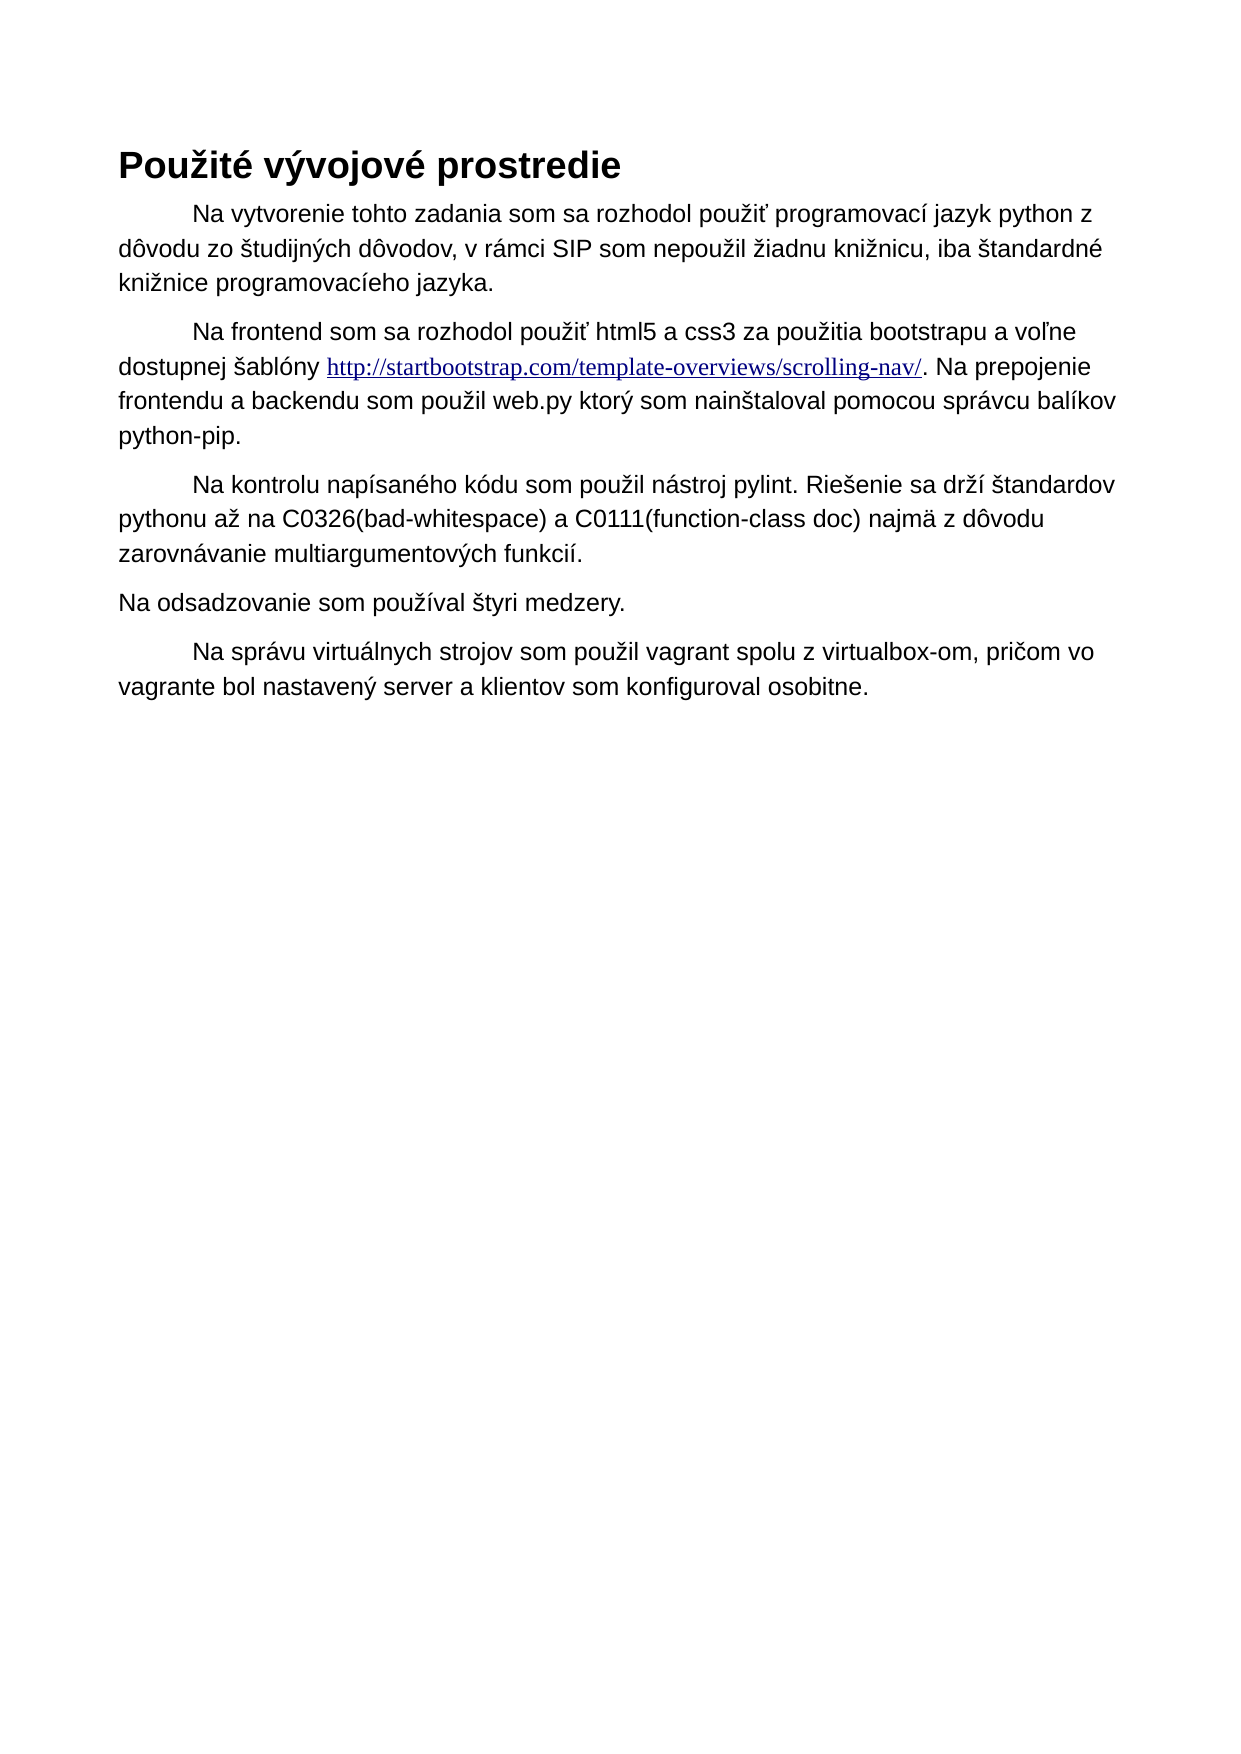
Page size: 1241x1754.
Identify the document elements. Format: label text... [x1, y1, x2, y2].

text Na odsadzovanie som používal štyri medzery. [118, 588, 1122, 617]
text Na kontrolu napísaného kódu som použil nástroj pylint. Riešenie sa drží štandardov pythonu až na C0326(bad-whitespace) a C0111(function-class doc) najmä z dôvodu zarovnávanie multiargumentových funkcií. [118, 470, 1122, 568]
text Na vytvorenie tohto zadania som sa rozhodol použiť programovací jazyk python z dôvodu zo študijných dôvodov, v rámci SIP som nepoužil žiadnu knižnicu, iba štandardné knižnice programovacíeho jazyka. [118, 199, 1122, 297]
subtitle Použité vývojové prostredie [118, 143, 1122, 187]
text Na správu virtuálnych strojov som použil vagrant spolu z virtualbox-om, pričom vo vagrante bol nastavený server a klientov som konfiguroval osobitne. [118, 637, 1122, 700]
text Na frontend som sa rozhodol použiť html5 a css3 za použitia bootstrapu a voľne dostupnej šablóny http://startbootstrap.com/template-overviews/scrolling-nav/. Na prepojenie frontendu a backendu som použil web.py ktorý som nainštaloval pomocou správcu balíkov python-pip. [118, 317, 1122, 449]
